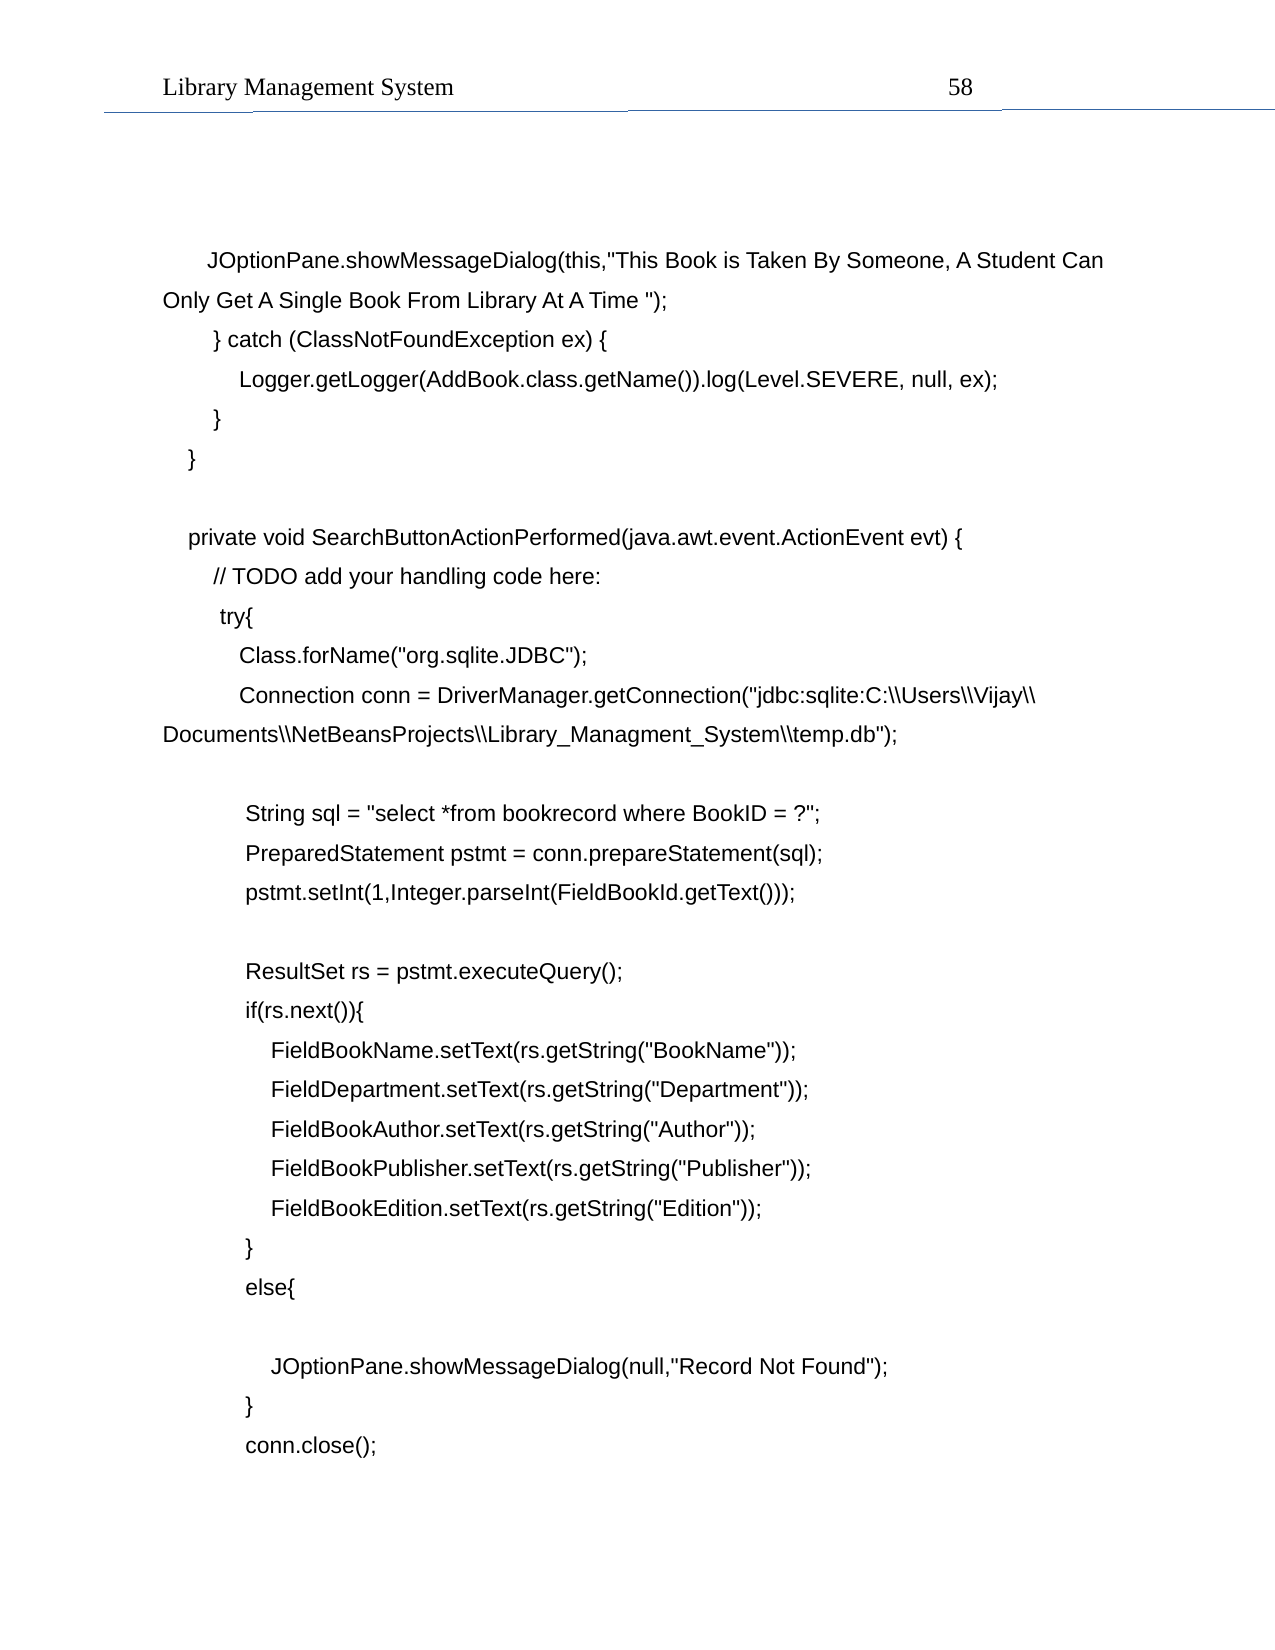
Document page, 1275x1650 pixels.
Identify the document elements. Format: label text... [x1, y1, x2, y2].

text pstmt.setInt(1,Integer.parseInt(FieldBookId.getText())); [162, 879, 1119, 905]
text } [162, 445, 1119, 471]
text String sql = "select *from bookrecord where BookID = ?"; [162, 800, 1119, 826]
text Class.forName("org.sqlite.JDBC"); [162, 642, 1119, 668]
text conn.close(); [162, 1432, 1119, 1458]
text if(rs.next()){ [162, 997, 1119, 1024]
text else{ [162, 1274, 1119, 1300]
text FieldBookName.setText(rs.getString("BookName")); [162, 1037, 1119, 1063]
text PreparedStatement pstmt = conn.prepareStatement(sql); [162, 839, 1119, 866]
text FieldBookEdition.setText(rs.getString("Edition")); [162, 1195, 1119, 1221]
text } catch (ClassNotFoundException ex) { [162, 326, 1119, 353]
text } [162, 1234, 1119, 1261]
text FieldDepartment.setText(rs.getString("Department")); [162, 1076, 1119, 1103]
text } [162, 405, 1119, 432]
text JOptionPane.showMessageDialog(null,"Record Not Found"); [162, 1353, 1119, 1379]
text Connection conn = DriverManager.getConnection("jdbc:sqlite:C:\\Users\\Vijay\\Documents\\NetBeansProjects\\Library_Managment_System\\temp.db"); [162, 682, 1119, 747]
text JOptionPane.showMessageDialog(this,"This Book is Taken By Someone, A Student Can Only Get A Single Book From Library At A Time "); [162, 247, 1119, 313]
text FieldBookPublisher.setText(rs.getString("Publisher")); [162, 1155, 1119, 1182]
text Logger.getLogger(AddBook.class.getName()).log(Level.SEVERE, null, ex); [162, 366, 1119, 392]
text // TODO add your handling code here: [162, 563, 1119, 589]
text } [162, 1392, 1119, 1419]
text FieldBookAuthor.setText(rs.getString("Author")); [162, 1116, 1119, 1142]
text try{ [162, 603, 1119, 629]
text ResultSet rs = pstmt.executeQuery(); [162, 958, 1119, 984]
text private void SearchButtonActionPerformed(java.awt.event.ActionEvent evt) { [162, 524, 1119, 550]
